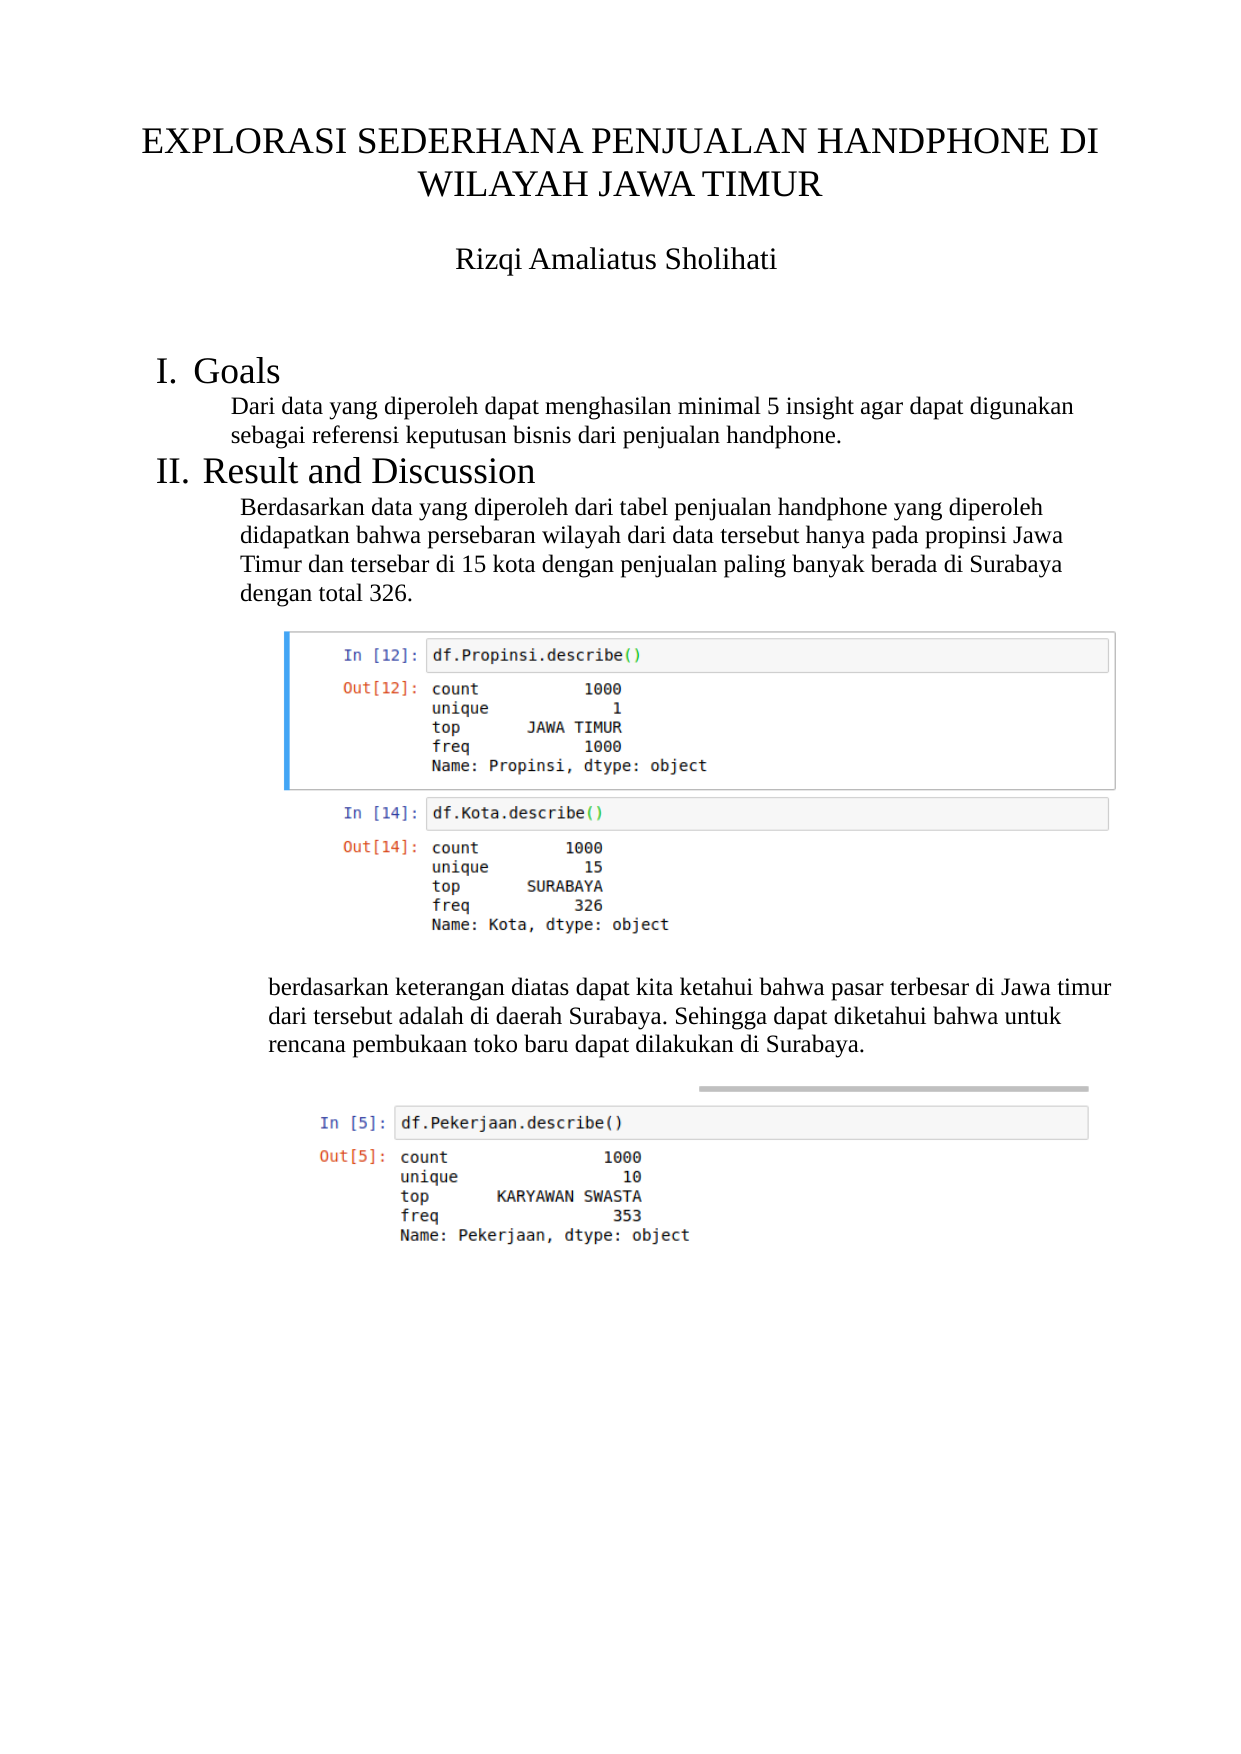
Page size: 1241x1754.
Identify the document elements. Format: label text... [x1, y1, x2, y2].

list Goals [156, 348, 1122, 391]
text Rizqi Amaliatus Sholihati [118, 240, 1122, 276]
text EXPLORASI SEDERHANA PENJUALAN HANDPHONE DI WILAYAH JAWA TIMUR [118, 118, 1122, 204]
text berdasarkan keterangan diatas dapat kita ketahui bahwa pasar terbesar di Jawa timur dari tersebut adalah di daerah Surabaya. Sehingga dapat diketahui bahwa untuk rencana pembukaan toko baru dapat dilakukan di Surabaya. [156, 972, 1122, 1058]
list Berdasarkan data yang diperoleh dari tabel penjualan handphone yang diperoleh didapatkan bahwa persebaran wilayah dari data tersebut hanya pada propinsi Jawa Timur dan tersebar di 15 kota dengan penjualan paling banyak berada di Surabaya dengan total 326. [240, 492, 1122, 607]
list Result and Discussion [156, 449, 1122, 492]
picture [273, 1088, 494, 1259]
list Dari data yang diperoleh dapat menghasilan minimal 5 insight agar dapat digunakan sebagai referensi keputusan bisnis dari penjualan handphone. [193, 391, 1122, 449]
picture [269, 682, 460, 944]
